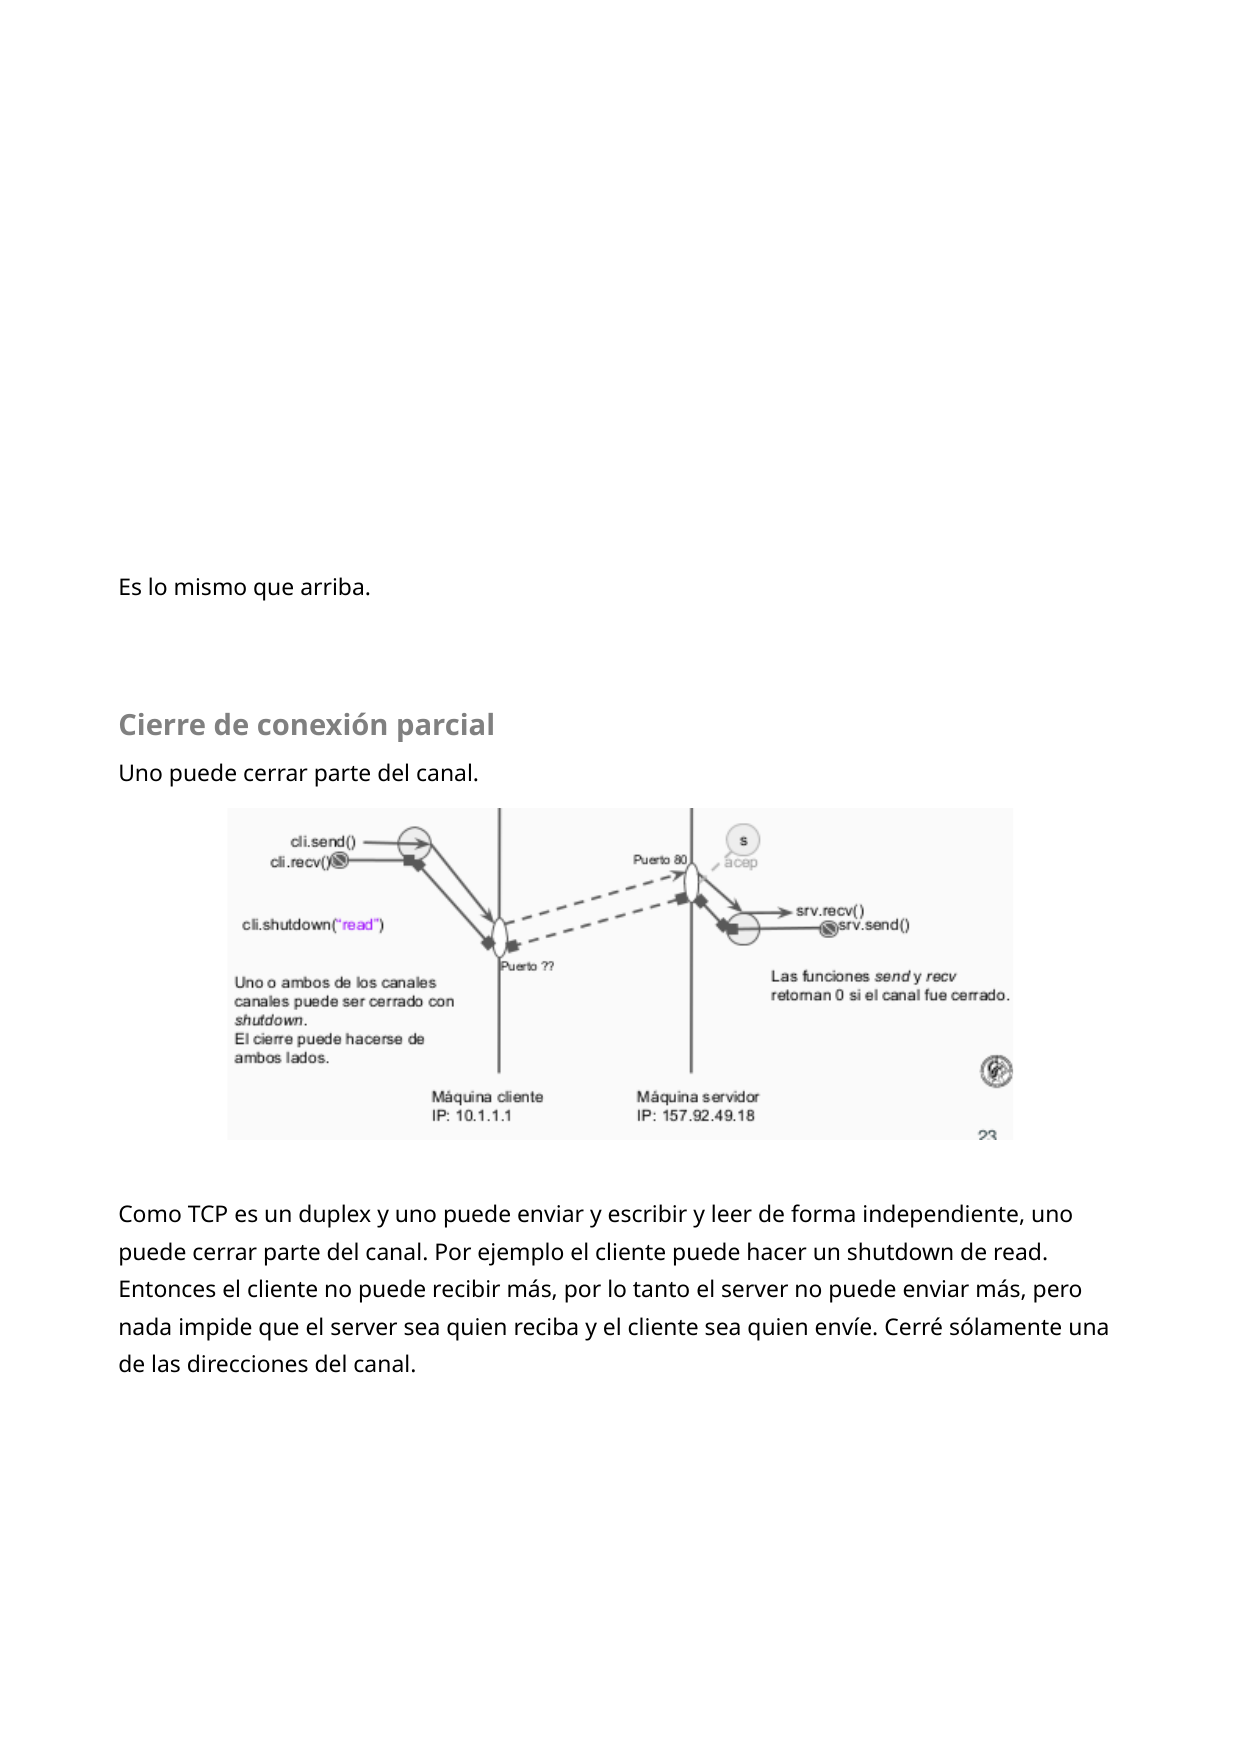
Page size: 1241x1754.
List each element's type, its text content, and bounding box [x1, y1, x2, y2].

picture [227, 808, 1014, 1140]
text Uno puede cerrar parte del canal. [118, 757, 1122, 788]
text Es lo mismo que arriba. [118, 571, 1122, 602]
subtitle Cierre de conexión parcial [118, 704, 1122, 744]
text Como TCP es un duplex y uno puede enviar y escribir y leer de forma independiente, uno puede cerrar parte del canal. Por ejemplo el cliente puede hacer un shutdown de read. Entonces el cliente no puede recibir más, por lo tanto el server no puede enviar más, pero nada impide que el server sea quien reciba y el cliente sea quien envíe. Cerré sólamente una de las direcciones del canal. [118, 1198, 1122, 1379]
